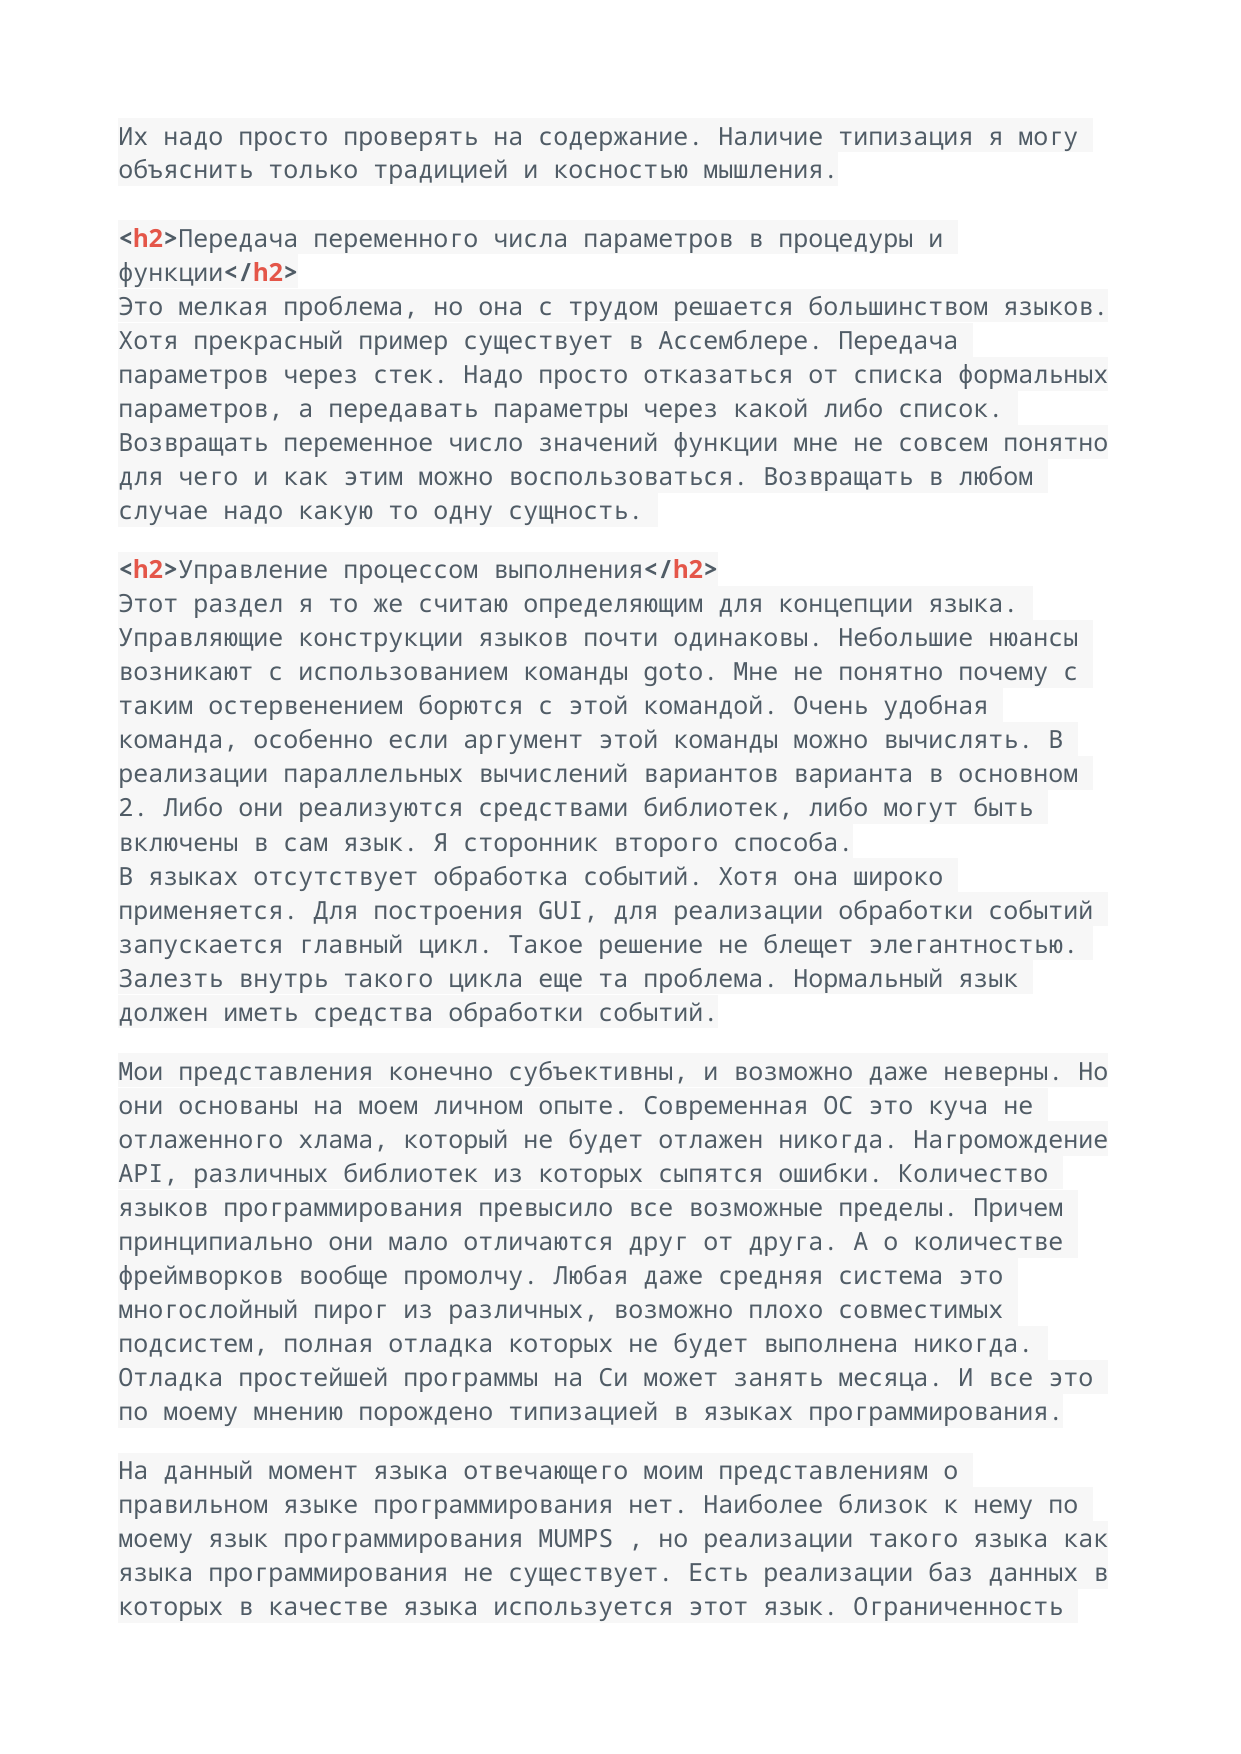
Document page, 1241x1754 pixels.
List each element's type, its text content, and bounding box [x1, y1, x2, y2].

text Мои представления конечно субъективны, и возможно даже неверны. Но они основаны на моем личном опыте. Современная ОС это куча не отлаженного хлама, который не будет отлажен никогда. Нагромождение API, различных библиотек из которых сыпятся ошибки. Количество языков программирования превысило все возможные пределы. Причем принципиально они мало отличаются друг от друга. А о количестве фреймворков вообще промолчу. Любая даже средняя система это многослойный пирог из различных, возможно плохо совместимых подсистем, полная отладка которых не будет выполнена никогда. Отладка простейшей программы на Си может занять месяца. И все это по моему мнению порождено типизацией в языках программирования. [118, 1053, 1122, 1428]
text <h2>Управление процессом выполнения</h2> [118, 552, 1122, 586]
text В языках отсутствует обработка событий. Хотя она широко применяется. Для построения GUI, для реализации обработки событий запускается главный цикл. Такое решение не блещет элегантностью. Залезть внутрь такого цикла еще та проблема. Нормальный язык должен иметь средства обработки событий. [118, 858, 1122, 1028]
text Этот раздел я то же считаю определяющим для концепции языка. Управляющие конструкции языков почти одинаковы. Небольшие нюансы возникают с использованием команды goto. Мне не понятно почему с таким остервенением борются с этой командой. Очень удобная команда, особенно если аргумент этой команды можно вычислять. В реализации параллельных вычислений вариантов варианта в основном 2. Либо они реализуются средствами библиотек, либо могут быть включены в сам язык. Я сторонник второго способа. [118, 586, 1122, 858]
text На данный момент языка отвечающего моим представлениям о правильном языке программирования нет. Наиболее близок к нему по моему язык программирования MUMPS , но реализации такого языка как языка программирования не существует. Есть реализации баз данных в которых в качестве языка используется этот язык. Ограниченность [118, 1453, 1122, 1623]
text Их надо просто проверять на содержание. Наличие типизация я могу объяснить только традицией и косностью мышления. [118, 118, 1122, 186]
text <h2>Передача переменного числа параметров в процедуры и функции</h2> [118, 220, 1122, 288]
text Это мелкая проблема, но она с трудом решается большинством языков. Хотя прекрасный пример существует в Ассемблере. Передача параметров через стек. Надо просто отказаться от списка формальных параметров, а передавать параметры через какой либо список. Возвращать переменное число значений функции мне не совсем понятно для чего и как этим можно воспользоваться. Возвращать в любом случае надо какую то одну сущность. [118, 288, 1122, 527]
